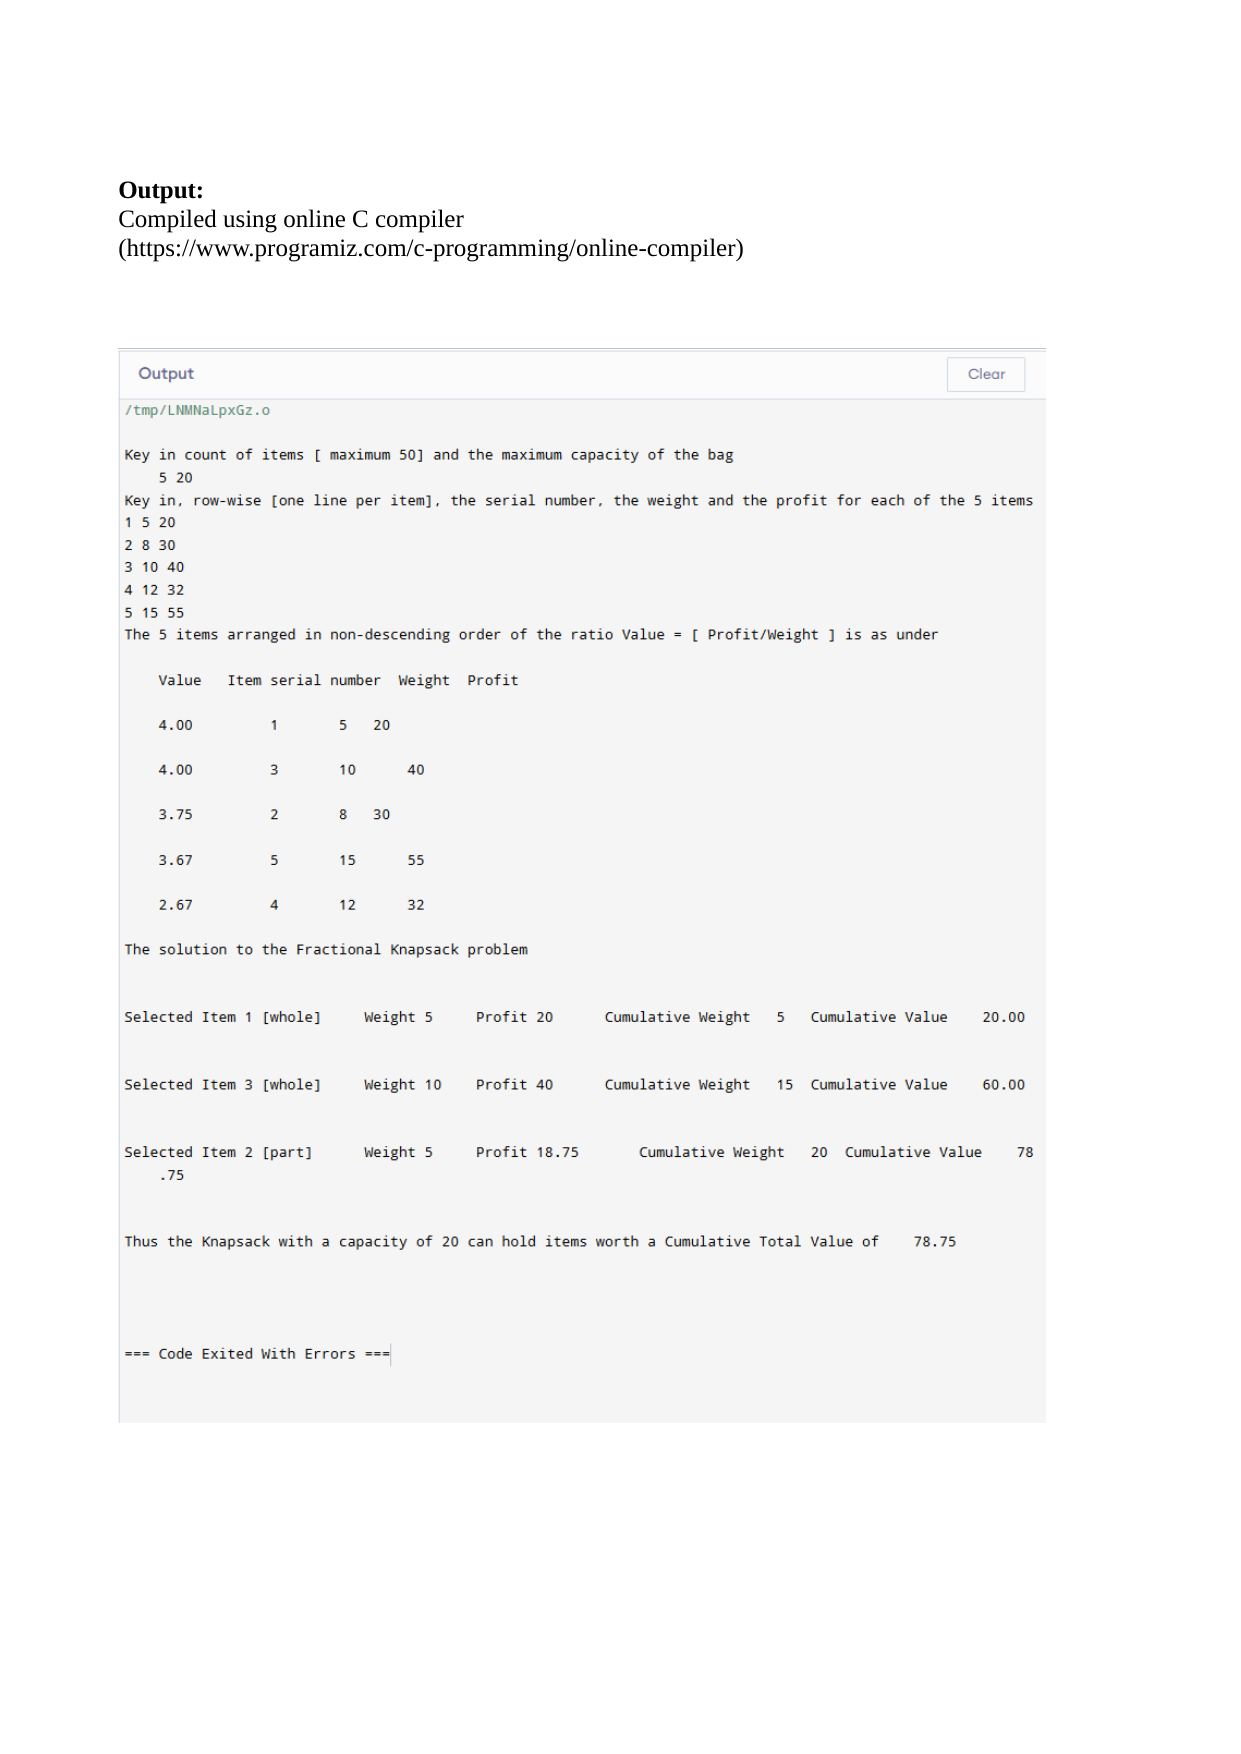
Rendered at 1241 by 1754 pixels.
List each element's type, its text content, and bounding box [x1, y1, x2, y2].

picture [769, 348, 1047, 1423]
text (https://www.programiz.com/c-programming/online-compiler) [118, 233, 1122, 262]
text Compiled using online C compiler [118, 204, 1122, 233]
text Output: [118, 176, 1122, 204]
